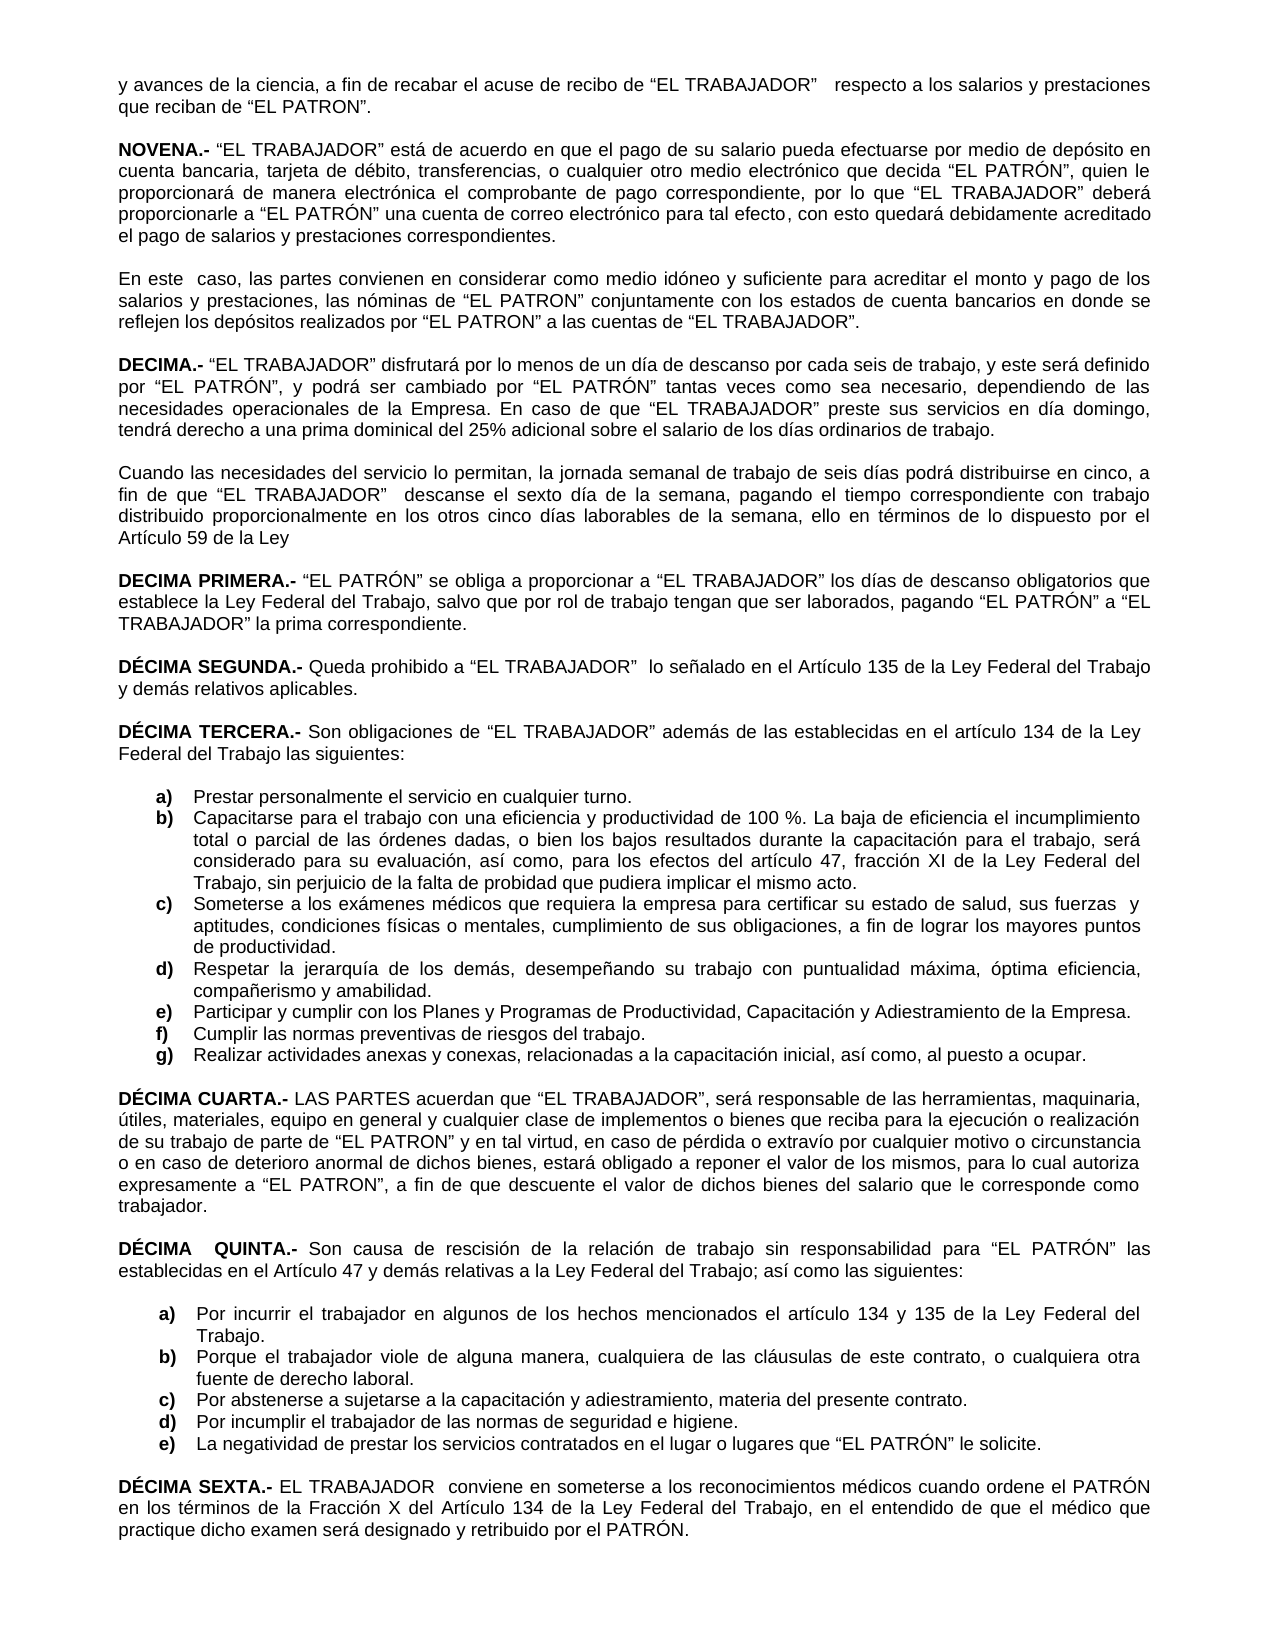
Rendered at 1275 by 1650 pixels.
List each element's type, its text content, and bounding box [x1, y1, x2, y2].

list Por abstenerse a sujetarse a la capacitación y adiestramiento, materia del presente contrato. [159, 1389, 1141, 1411]
list Capacitarse para el trabajo con una eficiencia y productividad de 100 %. La baja de eficiencia el incumplimiento total o parcial de las órdenes dadas, o bien los bajos resultados durante la capacitación para el trabajo, será considerado para su evaluación, así como, para los efectos del artículo 47, fracción XI de la Ley Federal del Trabajo, sin perjuicio de la falta de probidad que pudiera implicar el mismo acto. [156, 807, 1141, 893]
text y avances de la ciencia, a fin de recabar el acuse de recibo de “EL TRABAJADOR” respecto a los salarios y prestaciones que reciban de “EL PATRON”. [118, 74, 1152, 117]
list Respetar la jerarquía de los demás, desempeñando su trabajo con puntualidad máxima, óptima eficiencia, compañerismo y amabilidad. [156, 958, 1141, 1001]
list Cumplir las normas preventivas de riesgos del trabajo. [156, 1023, 1141, 1044]
text DÉCIMA SEGUNDA.- Queda prohibido a “EL TRABAJADOR” lo señalado en el Artículo 135 de la Ley Federal del Trabajo y demás relativos aplicables. [118, 656, 1152, 699]
text DÉCIMA CUARTA.- LAS PARTES acuerdan que “EL TRABAJADOR”, será responsable de las herramientas, maquinaria, útiles, materiales, equipo en general y cualquier clase de implementos o bienes que reciba para la ejecución o realización de su trabajo de parte de “EL PATRON” y en tal virtud, en caso de pérdida o extravío por cualquier motivo o circunstancia o en caso de deterioro anormal de dichos bienes, estará obligado a reponer el valor de los mismos, para lo cual autoriza expresamente a “EL PATRON”, a fin de que descuente el valor de dichos bienes del salario que le corresponde como trabajador. [118, 1087, 1141, 1217]
list Participar y cumplir con los Planes y Programas de Productividad, Capacitación y Adiestramiento de la Empresa. [156, 1001, 1141, 1023]
text DECIMA.- “EL TRABAJADOR” disfrutará por lo menos de un día de descanso por cada seis de trabajo, y este será definido por “EL PATRÓN”, y podrá ser cambiado por “EL PATRÓN” tantas veces como sea necesario, dependiendo de las necesidades operacionales de la Empresa. En caso de que “EL TRABAJADOR” preste sus servicios en día domingo, tendrá derecho a una prima dominical del 25% adicional sobre el salario de los días ordinarios de trabajo. [118, 354, 1152, 440]
text Cuando las necesidades del servicio lo permitan, la jornada semanal de trabajo de seis días podrá distribuirse en cinco, a fin de que “EL TRABAJADOR” descanse el sexto día de la semana, pagando el tiempo correspondiente con trabajo distribuido proporcionalmente en los otros cinco días laborables de la semana, ello en términos de lo dispuesto por el Artículo 59 de la Ley [118, 462, 1152, 548]
list Prestar personalmente el servicio en cualquier turno. [156, 785, 1141, 807]
text En este caso, las partes convienen en considerar como medio idóneo y suficiente para acreditar el monto y pago de los salarios y prestaciones, las nóminas de “EL PATRON” conjuntamente con los estados de cuenta bancarios en donde se reflejen los depósitos realizados por “EL PATRON” a las cuentas de “EL TRABAJADOR”. [118, 268, 1152, 333]
list Porque el trabajador viole de alguna manera, cualquiera de las cláusulas de este contrato, o cualquiera otra fuente de derecho laboral. [159, 1346, 1141, 1389]
text DÉCIMA TERCERA.- Son obligaciones de “EL TRABAJADOR” además de las establecidas en el artículo 134 de la Ley Federal del Trabajo las siguientes: [118, 721, 1141, 764]
text DECIMA PRIMERA.- “EL PATRÓN” se obliga a proporcionar a “EL TRABAJADOR” los días de descanso obligatorios que establece la Ley Federal del Trabajo, salvo que por rol de trabajo tengan que ser laborados, pagando “EL PATRÓN” a “EL TRABAJADOR” la prima correspondiente. [118, 570, 1152, 634]
text DÉCIMA SEXTA.- EL TRABAJADOR conviene en someterse a los reconocimientos médicos cuando ordene el PATRÓN en los términos de la Fracción X del Artículo 134 de la Ley Federal del Trabajo, en el entendido de que el médico que practique dicho examen será designado y retribuido por el PATRÓN. [118, 1475, 1152, 1540]
text DÉCIMA QUINTA.- Son causa de rescisión de la relación de trabajo sin responsabilidad para “EL PATRÓN” las establecidas en el Artículo 47 y demás relativas a la Ley Federal del Trabajo; así como las siguientes: [118, 1238, 1152, 1281]
list Someterse a los exámenes médicos que requiera la empresa para certificar su estado de salud, sus fuerzas y aptitudes, condiciones físicas o mentales, cumplimiento de sus obligaciones, a fin de lograr los mayores puntos de productividad. [156, 893, 1141, 958]
text NOVENA.- “EL TRABAJADOR” está de acuerdo en que el pago de su salario pueda efectuarse por medio de depósito en cuenta bancaria, tarjeta de débito, transferencias, o cualquier otro medio electrónico que decida “EL PATRÓN”, quien le proporcionará de manera electrónica el comprobante de pago correspondiente, por lo que “EL TRABAJADOR” deberá proporcionarle a “EL PATRÓN” una cuenta de correo electrónico para tal efecto, con esto quedará debidamente acreditado el pago de salarios y prestaciones correspondientes. [118, 138, 1152, 246]
list La negatividad de prestar los servicios contratados en el lugar o lugares que “EL PATRÓN” le solicite. [159, 1432, 1141, 1454]
list Por incumplir el trabajador de las normas de seguridad e higiene. [159, 1411, 1141, 1432]
list Por incurrir el trabajador en algunos de los hechos mencionados el artículo 134 y 135 de la Ley Federal del Trabajo. [159, 1303, 1141, 1346]
list Realizar actividades anexas y conexas, relacionadas a la capacitación inicial, así como, al puesto a ocupar. [156, 1044, 1141, 1066]
